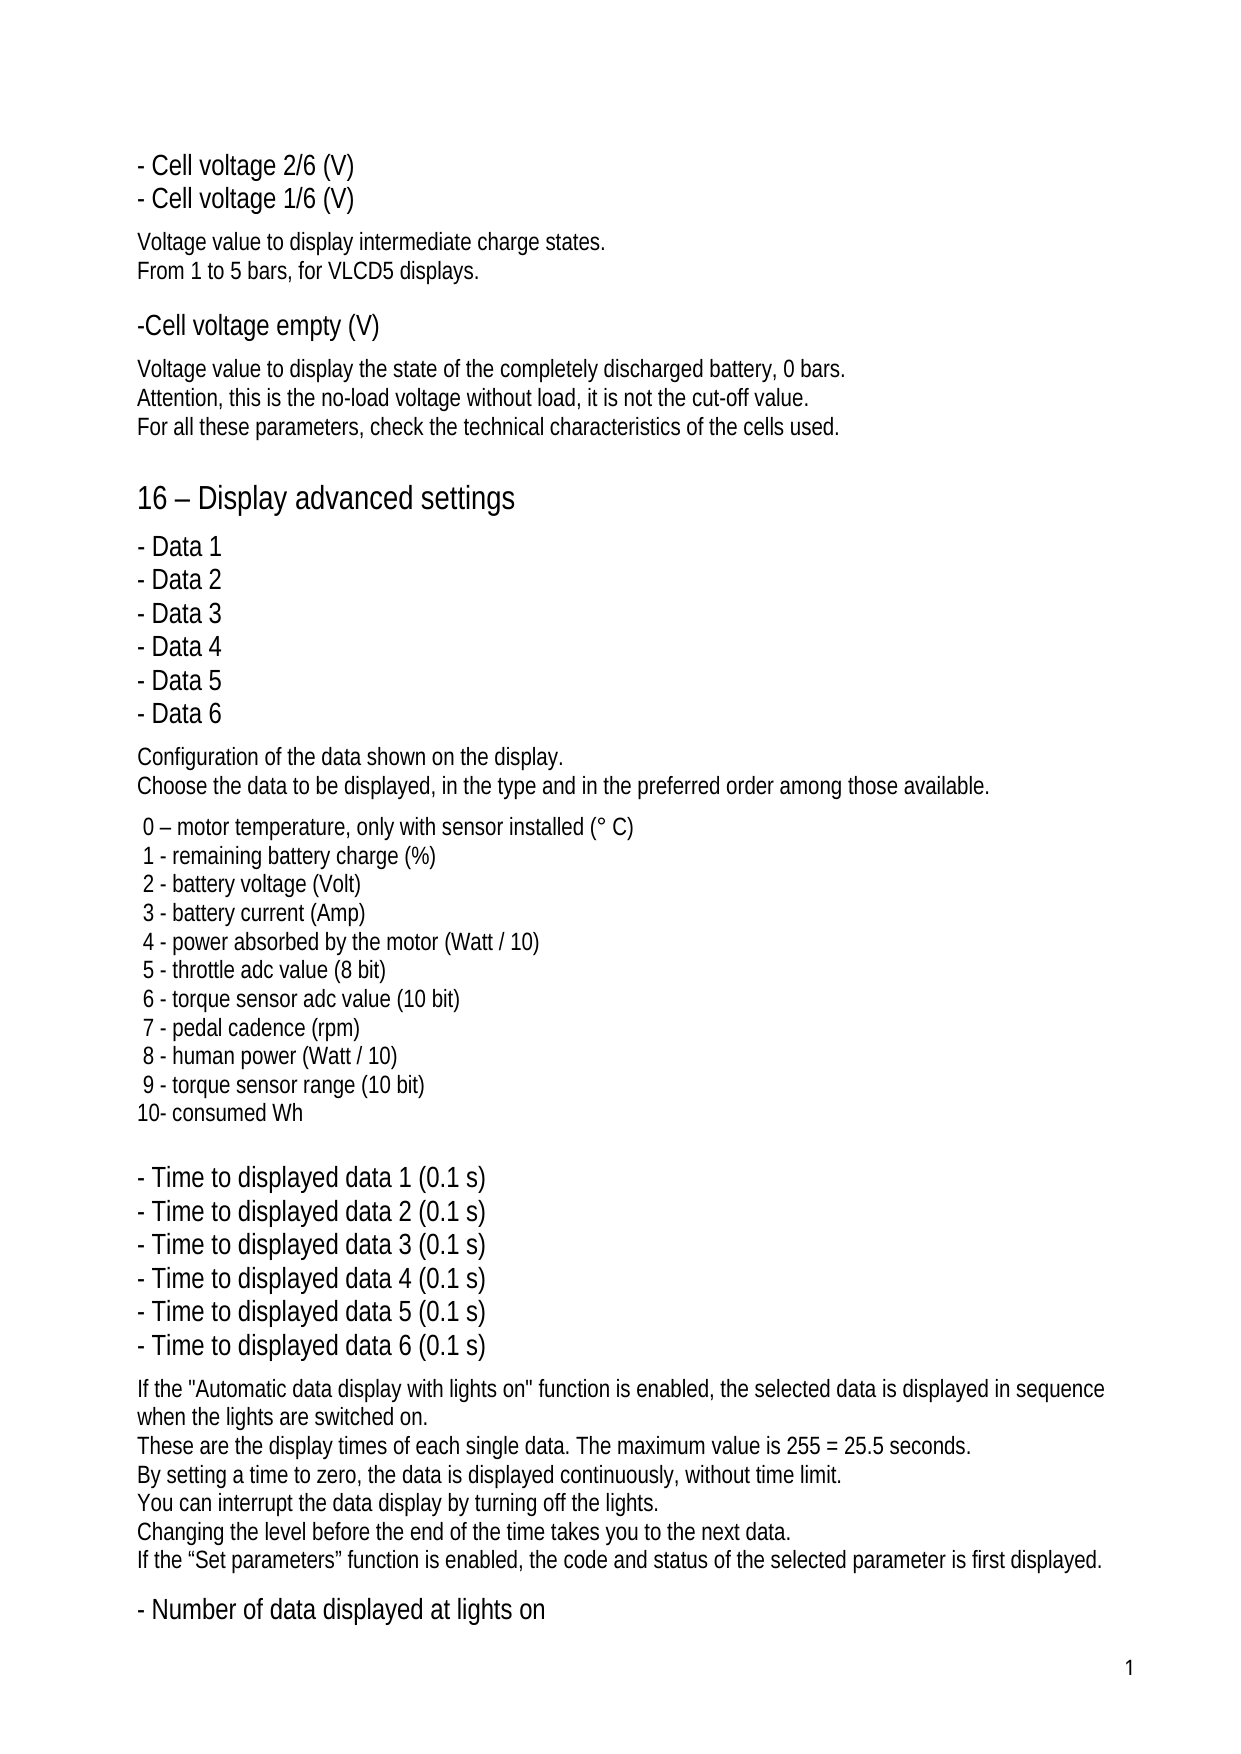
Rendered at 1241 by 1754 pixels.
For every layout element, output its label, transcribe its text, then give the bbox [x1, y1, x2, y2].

text 0 – motor temperature, only with sensor installed (° C) [137, 812, 1122, 841]
text -Cell voltage empty (V) [137, 308, 1122, 342]
text From 1 to 5 bars, for VLCD5 displays. [137, 256, 1122, 284]
text These are the display times of each single data. The maximum value is 255 = 25.5 seconds. [137, 1431, 1122, 1459]
text - Time to displayed data 6 (0.1 s) [137, 1328, 1122, 1361]
text Voltage value to display the state of the completely discharged battery, 0 bars. [137, 354, 1122, 383]
text - Time to displayed data 2 (0.1 s) [137, 1194, 1122, 1227]
text Changing the level before the end of the time takes you to the next data. [137, 1517, 1122, 1546]
text For all these parameters, check the technical characteristics of the cells used. [137, 411, 1122, 440]
text 1 - remaining battery charge (%) [137, 841, 1122, 869]
text 6 - torque sensor adc value (10 bit) [137, 984, 1122, 1012]
text - Time to displayed data 4 (0.1 s) [137, 1261, 1122, 1294]
text 16 – Display advanced settings [137, 478, 1122, 517]
text 3 - battery current (Amp) [137, 898, 1122, 927]
text 4 - power absorbed by the motor (Watt / 10) [137, 927, 1122, 955]
text - Data 4 [137, 629, 1122, 663]
text - Data 1 [137, 529, 1122, 562]
text - Time to displayed data 5 (0.1 s) [137, 1294, 1122, 1328]
text - Number of data displayed at lights on [137, 1592, 1122, 1625]
text Configuration of the data shown on the display. [137, 742, 1122, 771]
text Voltage value to display intermediate charge states. [137, 227, 1122, 256]
text 7 - pedal cadence (rpm) [137, 1012, 1122, 1041]
text - Cell voltage 2/6 (V) [137, 148, 1122, 181]
text 9 - torque sensor range (10 bit) [137, 1070, 1122, 1098]
text 8 - human power (Watt / 10) [137, 1041, 1122, 1070]
text - Data 3 [137, 596, 1122, 629]
text 5 - throttle adc value (8 bit) [137, 955, 1122, 984]
text - Data 5 [137, 663, 1122, 696]
text If the "Automatic data display with lights on" function is enabled, the selected data is displayed in sequence when the lights are switched on. [137, 1374, 1122, 1431]
text You can interrupt the data display by turning off the lights. [137, 1488, 1122, 1517]
text If the “Set parameters” function is enabled, the code and status of the selected parameter is first displayed. [137, 1546, 1122, 1574]
text Choose the data to be displayed, in the type and in the preferred order among those available. [137, 771, 1122, 799]
text - Cell voltage 1/6 (V) [137, 181, 1122, 214]
text Attention, this is the no-load voltage without load, it is not the cut-off value. [137, 383, 1122, 411]
text - Data 6 [137, 696, 1122, 730]
text By setting a time to zero, the data is displayed continuously, without time limit. [137, 1459, 1122, 1488]
text - Data 2 [137, 562, 1122, 596]
text 2 - battery voltage (Volt) [137, 869, 1122, 898]
text - Time to displayed data 1 (0.1 s) [137, 1161, 1122, 1194]
text - Time to displayed data 3 (0.1 s) [137, 1227, 1122, 1261]
text 10- consumed Wh [137, 1098, 1122, 1127]
